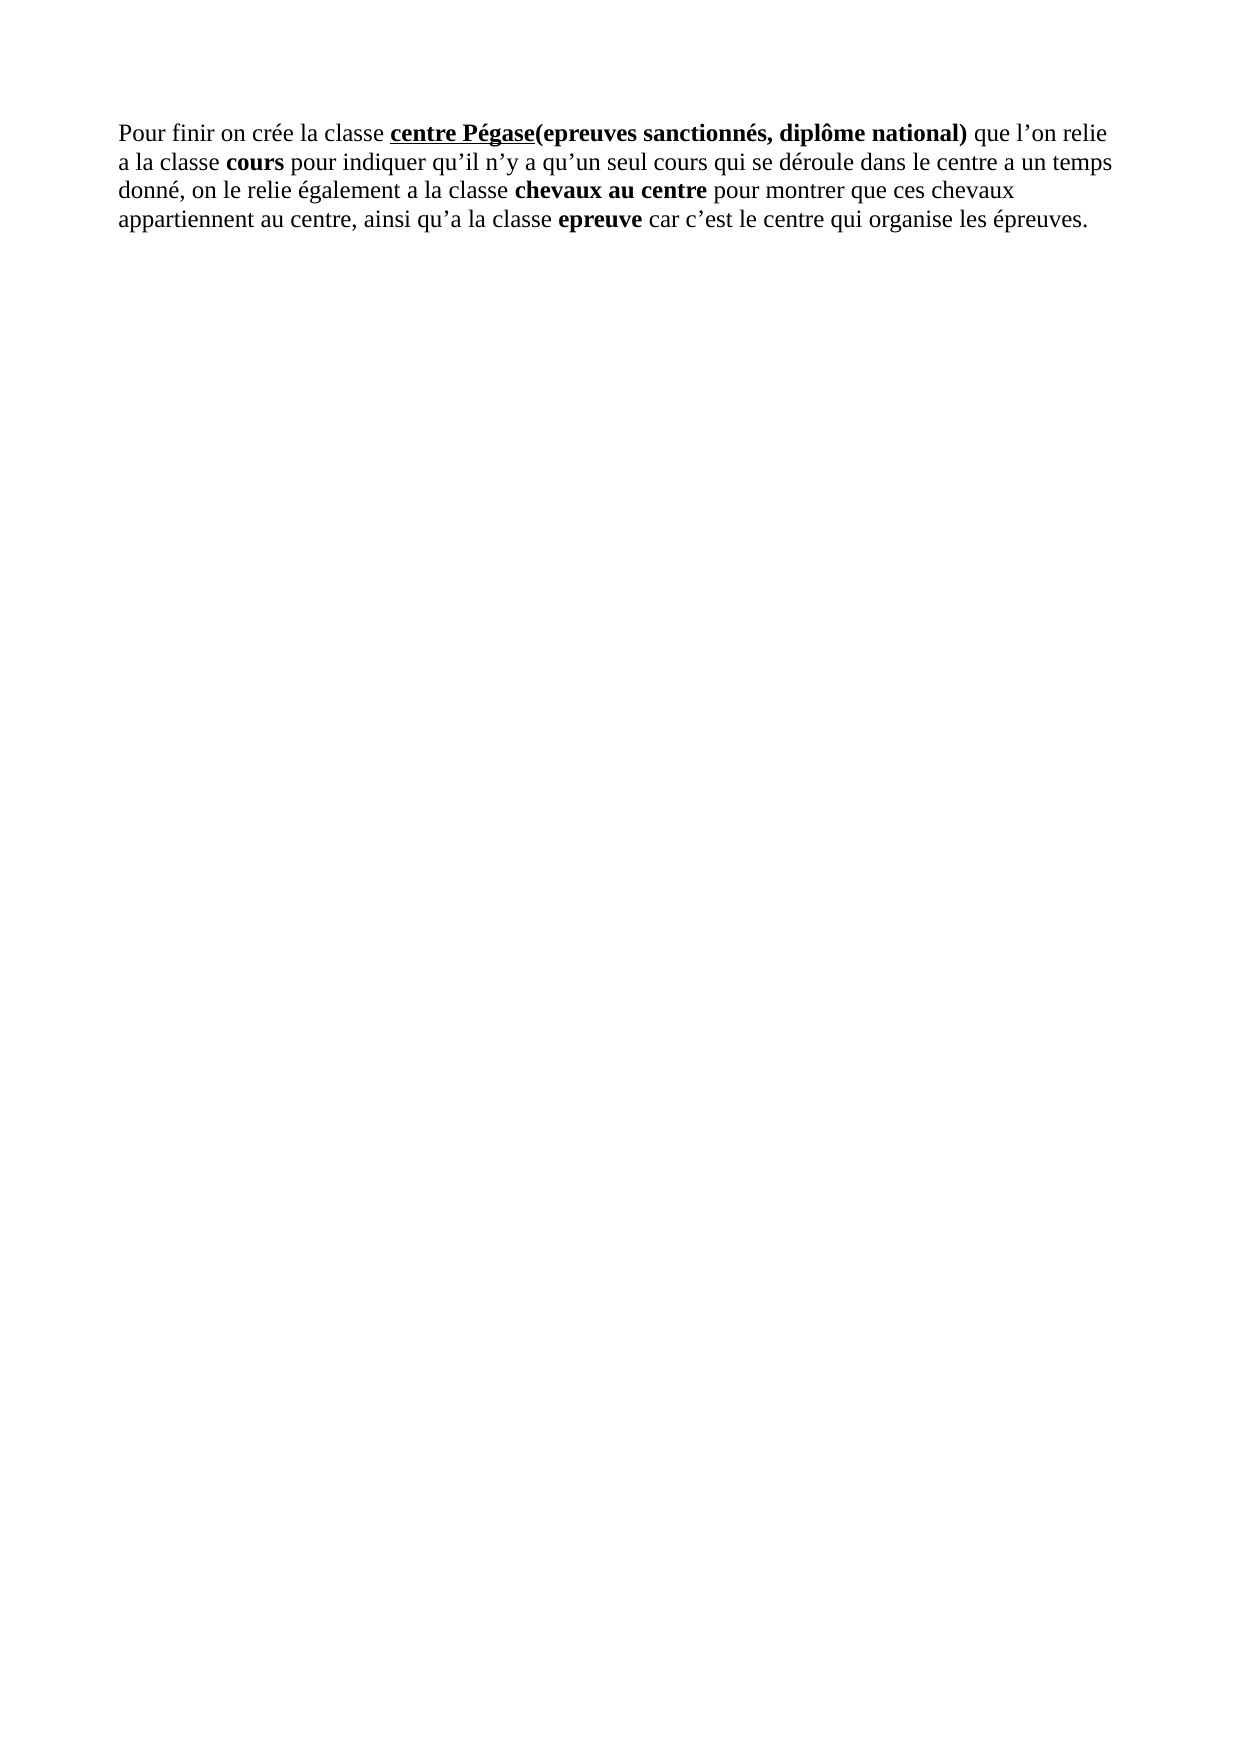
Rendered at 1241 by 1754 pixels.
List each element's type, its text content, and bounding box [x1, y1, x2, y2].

text Pour finir on crée la classe centre Pégase(epreuves sanctionnés, diplôme national) que l’on relie a la classe cours pour indiquer qu’il n’y a qu’un seul cours qui se déroule dans le centre a un temps donné, on le relie également a la classe chevaux au centre pour montrer que ces chevaux appartiennent au centre, ainsi qu’a la classe epreuve car c’est le centre qui organise les épreuves. [118, 118, 1122, 233]
